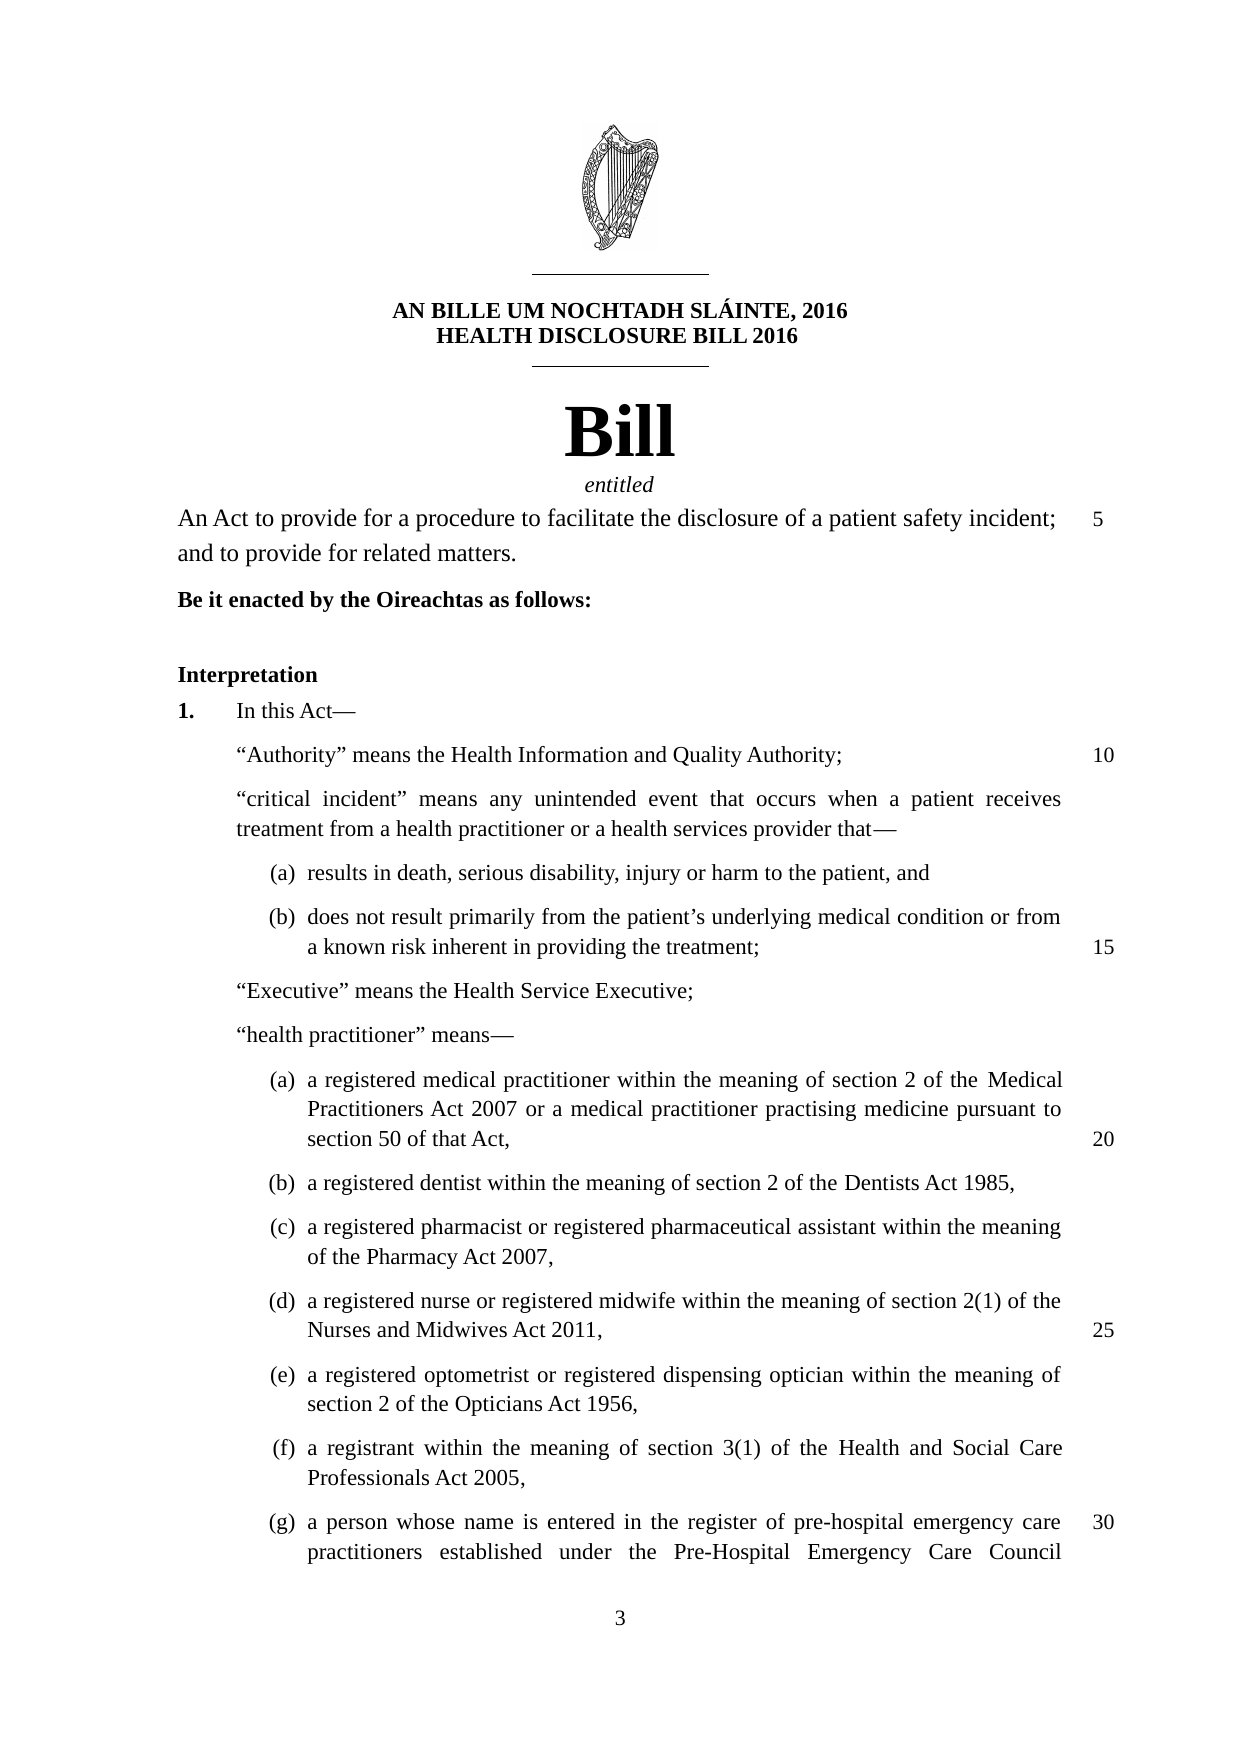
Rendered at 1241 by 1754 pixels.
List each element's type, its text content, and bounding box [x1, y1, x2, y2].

picture [295, 117, 945, 257]
text (a) results in death, serious disability, injury or harm to the patient, and [177, 857, 1063, 886]
text (a) a registered medical practitioner within the meaning of section 2 of the Medical Practitioners Act 2007 or a medical practitioner practising medicine pursuant to section 50 of that Act, [177, 1063, 1063, 1152]
text (b) does not result primarily from the patient’s underlying medical condition or from a known risk inherent in providing the treatment; [177, 901, 1063, 960]
text (f) a registrant within the meaning of section 3(1) of the Health and Social Care Professionals Act 2005, [177, 1432, 1063, 1491]
text 1. In this Act⁠— [177, 695, 1063, 724]
text Bill [177, 389, 1063, 472]
text (d) a registered nurse or registered midwife within the meaning of section 2(1) of the Nurses and Midwives Act 2011, [177, 1285, 1063, 1344]
text (g) a person whose name is entered in the register of pre-hospital emergency care practitioners established under the Pre-Hospital Emergency Care Council [177, 1506, 1063, 1565]
title AN BILLE UM NOCHTADH SLÁINTE, 2016 [177, 297, 1063, 323]
text “critical incident” means any unintended event that occurs when a patient receives treatment from a health practitioner or a health services provider that⁠— [177, 783, 1063, 842]
text “Executive” means the Health Service Executive; [177, 975, 1063, 1004]
title An Act to provide for a procedure to facilitate the disclosure of a patient safety incident; and to provide for related matters. [177, 498, 1063, 569]
text Interpretation [177, 659, 1063, 689]
title entitled [177, 472, 1063, 498]
text (b) a registered dentist within the meaning of section 2 of the Dentists Act 1985, [177, 1167, 1063, 1196]
title Health Disclosure Bill 2016 [177, 323, 1063, 348]
text “Authority” means the Health Information and Quality Authority; [177, 739, 1063, 768]
text “health practitioner” means⁠— [177, 1019, 1063, 1049]
text (c) a registered pharmacist or registered pharmaceutical assistant within the meaning of the Pharmacy Act 2007, [177, 1211, 1063, 1270]
text Be it enacted by the Oireachtas as follows: [177, 586, 1063, 612]
text (e) a registered optometrist or registered dispensing optician within the meaning of section 2 of the Opticians Act 1956, [177, 1358, 1063, 1417]
